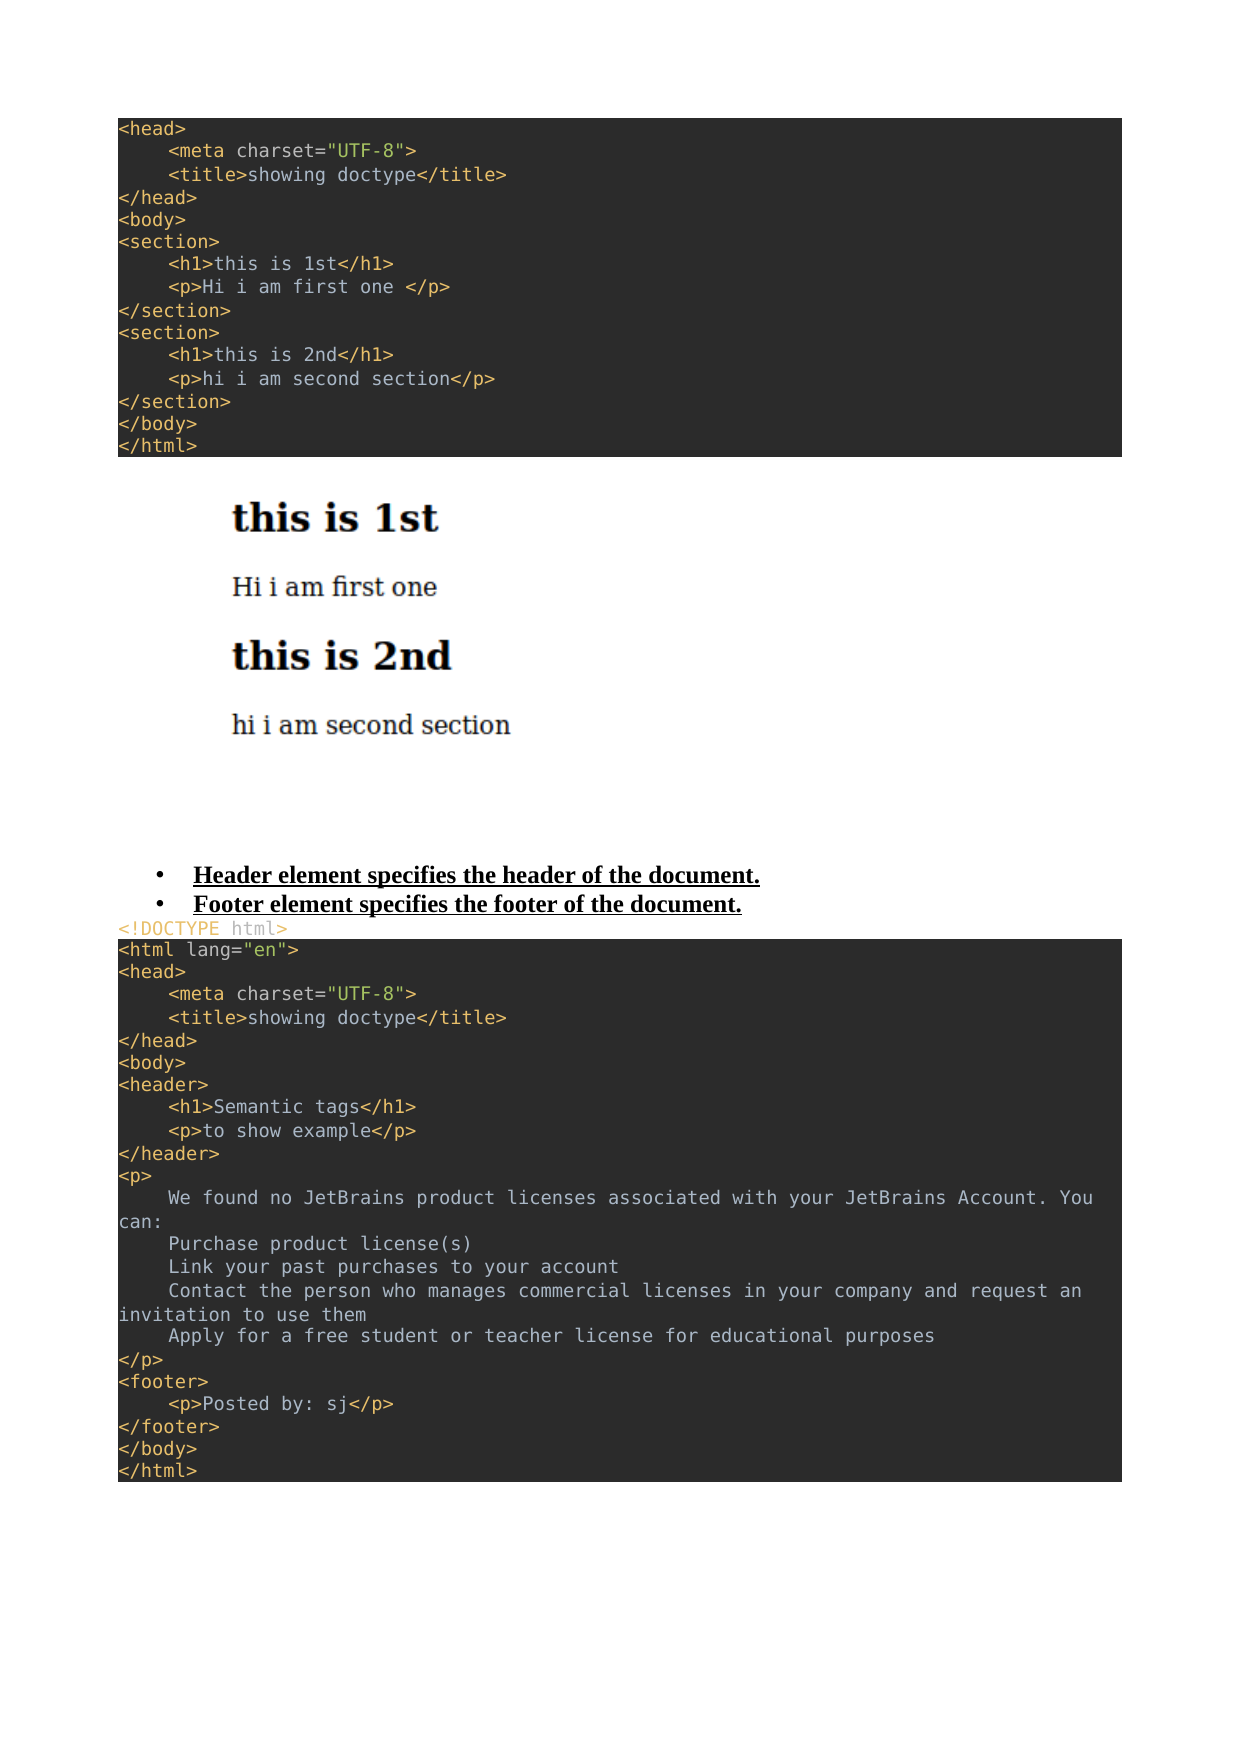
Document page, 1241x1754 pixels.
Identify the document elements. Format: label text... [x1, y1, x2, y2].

text Purchase product license(s) [118, 1233, 1122, 1256]
text <p>hi i am second section</p> [118, 368, 1122, 391]
text <p>to show example</p> [118, 1120, 1122, 1143]
text We found no JetBrains product licenses associated with your JetBrains Account. You can: [118, 1187, 1122, 1233]
text <body> [118, 1052, 1122, 1074]
list Footer element specifies the footer of the document. [156, 889, 1122, 918]
text </body> [118, 1438, 1122, 1460]
text <meta charset="UTF-8"> [118, 140, 1122, 164]
picture [221, 466, 578, 794]
text </footer> [118, 1417, 1122, 1438]
text <body> [118, 209, 1122, 231]
text </html> [118, 435, 1122, 457]
text </html> [118, 1460, 1122, 1482]
text <footer> [118, 1371, 1122, 1393]
text <head> [118, 961, 1122, 983]
text <header> [118, 1074, 1122, 1096]
text <section> [118, 322, 1122, 344]
text <h1>this is 2nd</h1> [118, 344, 1122, 368]
text <h1>Semantic tags</h1> [118, 1096, 1122, 1120]
text Contact the person who manages commercial licenses in your company and request an invitation to use them [118, 1280, 1122, 1326]
text </section> [118, 391, 1122, 413]
text </head> [118, 187, 1122, 209]
list Header element specifies the header of the document. [156, 860, 1122, 889]
text <!DOCTYPE html> [118, 918, 1122, 939]
text </head> [118, 1031, 1122, 1052]
text <p>Posted by: sj</p> [118, 1393, 1122, 1417]
text <h1>this is 1st</h1> [118, 253, 1122, 277]
text <p> [118, 1165, 1122, 1187]
text </p> [118, 1349, 1122, 1371]
text <meta charset="UTF-8"> [118, 983, 1122, 1007]
text <p>Hi i am first one </p> [118, 277, 1122, 300]
text </body> [118, 413, 1122, 435]
text <section> [118, 231, 1122, 253]
text <title>showing doctype</title> [118, 1007, 1122, 1031]
text <html lang="en"> [118, 939, 1122, 961]
text <title>showing doctype</title> [118, 164, 1122, 187]
text </section> [118, 300, 1122, 322]
text </header> [118, 1143, 1122, 1165]
text Apply for a free student or teacher license for educational purposes [118, 1326, 1122, 1349]
text Link your past purchases to your account [118, 1256, 1122, 1280]
text <head> [118, 118, 1122, 140]
